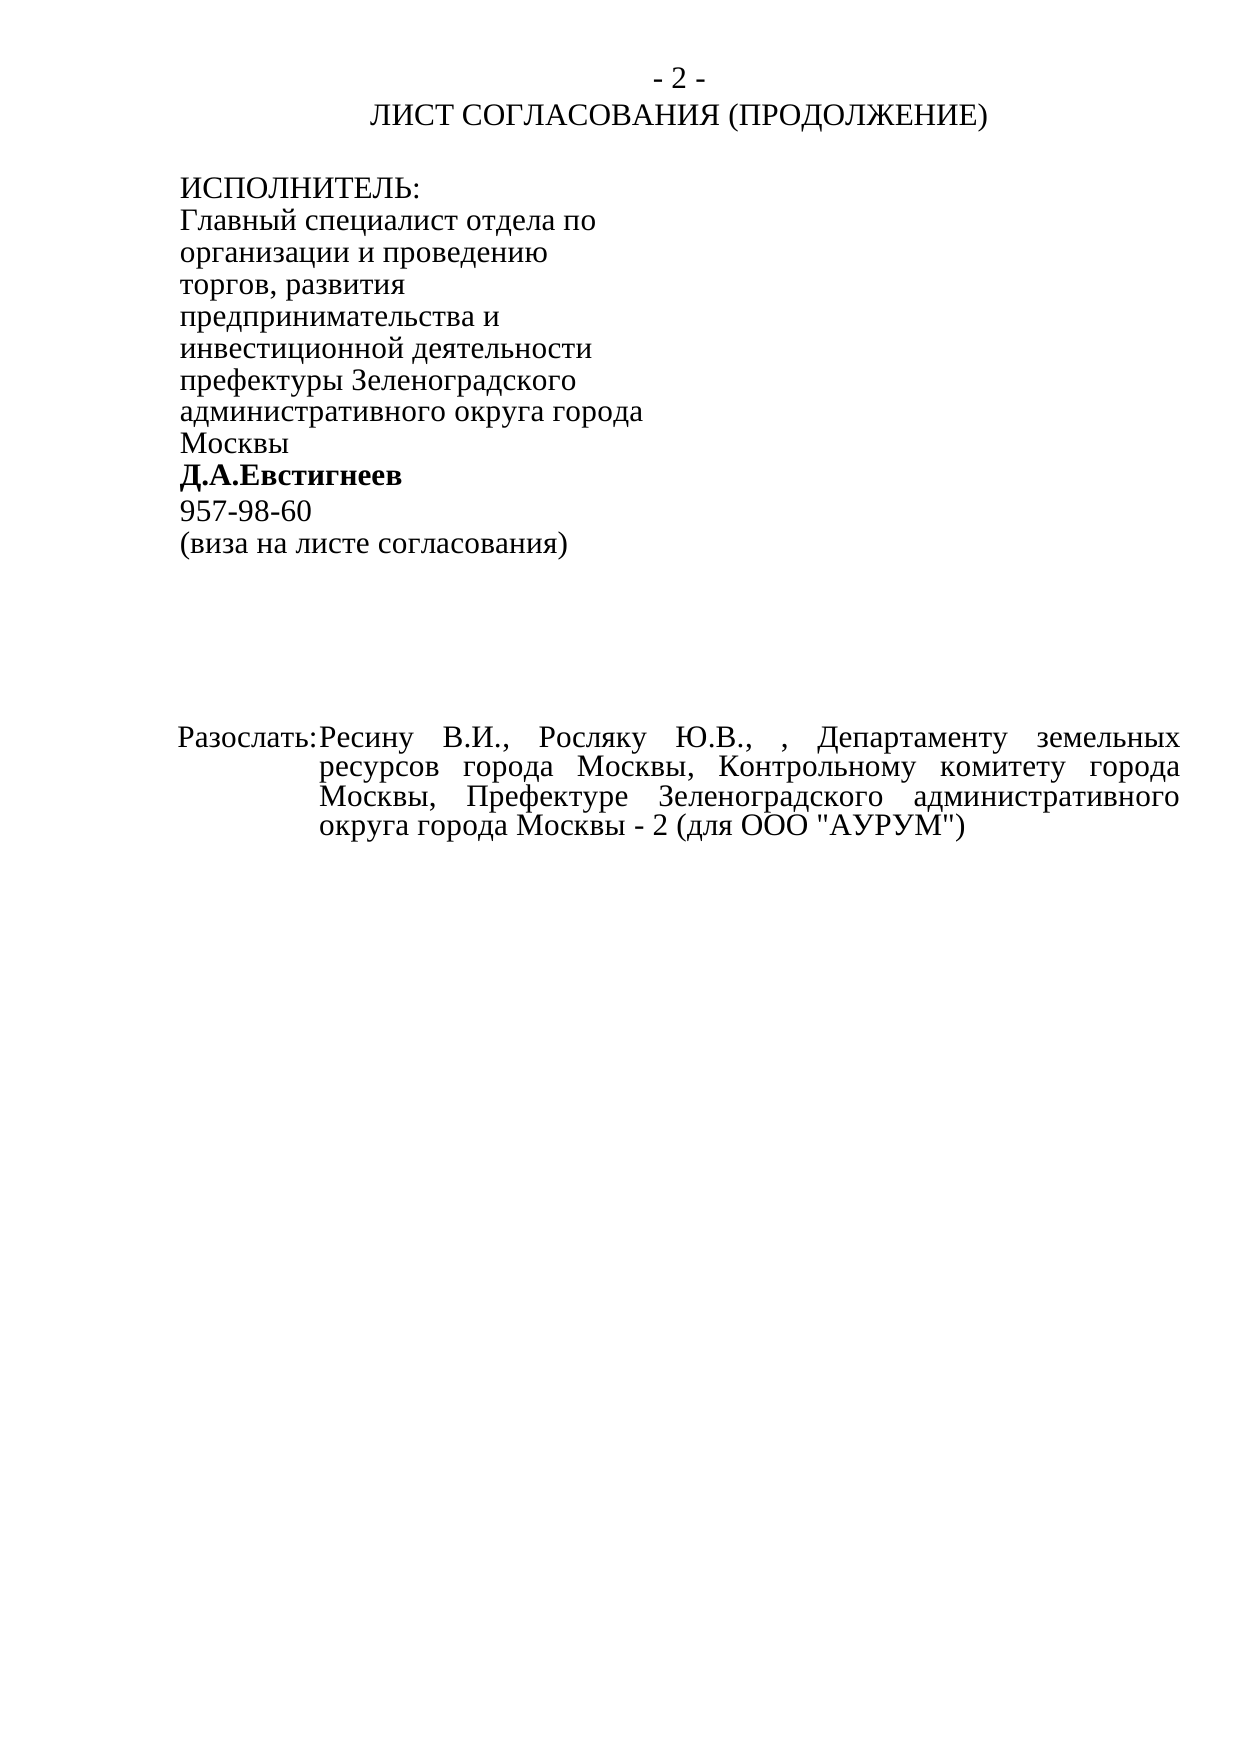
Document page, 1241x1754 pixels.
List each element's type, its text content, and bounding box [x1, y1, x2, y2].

table_header [709, 173, 1181, 675]
table_cell [177, 675, 650, 719]
table_cell Главный специалист отдела по организации и проведению торгов, развития предпринимательства и инвестиционной деятельности префектуры Зеленоградского административного округа города Москвы Д.А.Евстигнеев 957-98-60 (виза на листе согласования) [180, 205, 647, 602]
text Ресину В.И., Росляку Ю.В., , Департаменту земельных ресурсов города Москвы, Контрольному комитету города Москвы, Префектуре Зеленоградского административного округа города Москвы - 2 (для ООО "АУРУМ") [319, 723, 1181, 841]
table_header [177, 489, 650, 675]
table_cell [650, 675, 709, 719]
table_cell [709, 675, 1181, 719]
table_header [177, 719, 1181, 723]
table_header ИСПОЛНИТЕЛЬ: [180, 173, 647, 205]
table_header [650, 173, 709, 675]
